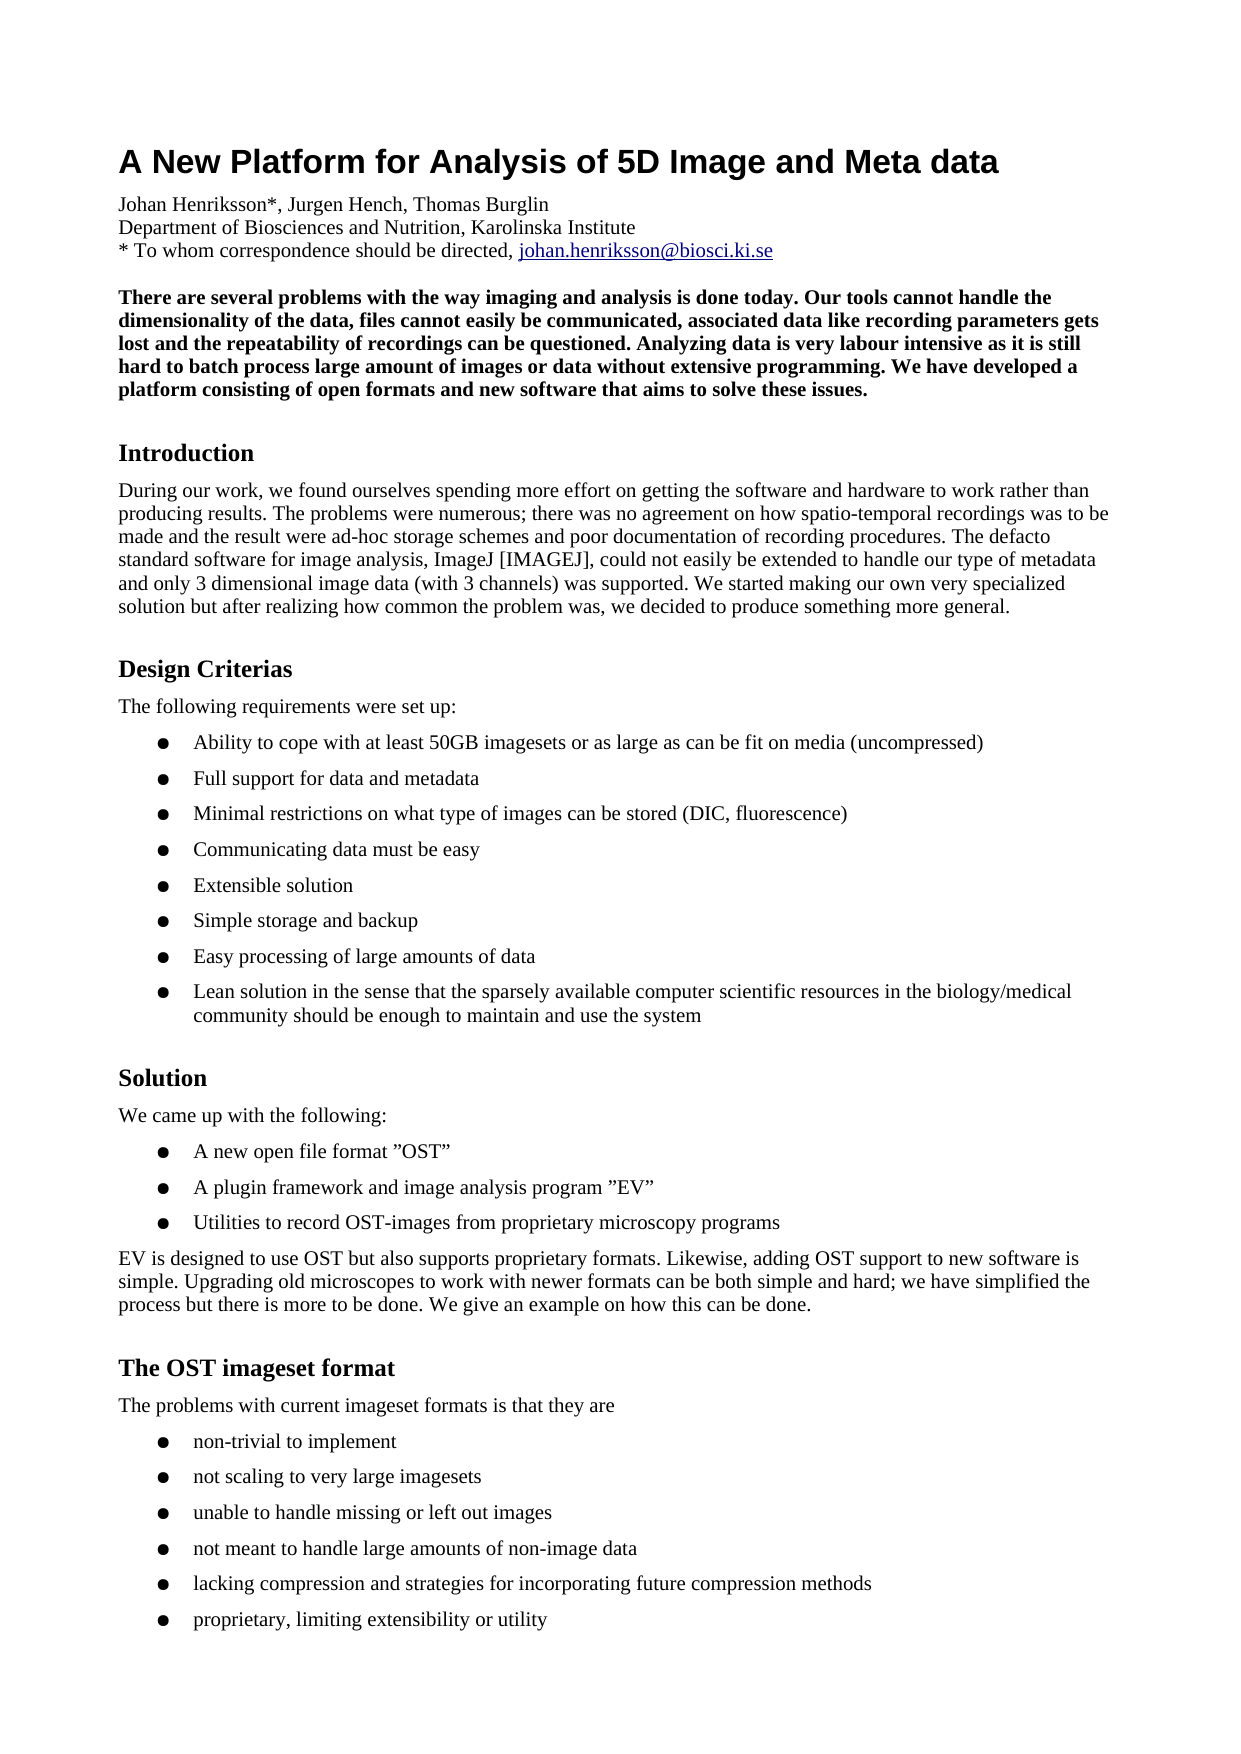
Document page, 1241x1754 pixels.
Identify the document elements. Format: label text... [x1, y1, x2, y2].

list Full support for data and metadata [156, 767, 1122, 790]
text The problems with current imageset formats is that they are [118, 1394, 1122, 1417]
list Simple storage and backup [156, 909, 1122, 932]
list non-trivial to implement [156, 1429, 1122, 1453]
list Minimal restrictions on what type of images can be stored (DIC, fluorescence) [156, 802, 1122, 825]
list Easy processing of large amounts of data [156, 945, 1122, 968]
text Johan Henriksson*, Jurgen Hench, Thomas Burglin [118, 193, 1122, 216]
list Ability to cope with at least 50GB imagesets or as large as can be fit on media (uncompressed) [156, 731, 1122, 754]
list proprietary, limiting extensibility or utility [156, 1608, 1122, 1631]
text EV is designed to use OST but also supports proprietary formats. Likewise, adding OST support to new software is simple. Upgrading old microscopes to work with newer formats can be both simple and hard; we have simplified the process but there is more to be done. We give an example on how this can be done. [118, 1247, 1122, 1316]
subtitle A New Platform for Analysis of 5D Image and Meta data [118, 143, 1122, 181]
list Lean solution in the sense that the sparsely available computer scientific resources in the biology/medical community should be enough to maintain and use the system [156, 980, 1122, 1027]
text During our work, we found ourselves spending more effort on getting the software and hardware to work rather than producing results. The problems were numerous; there was no agreement on how spatio-temporal recordings was to be made and the result were ad-hoc storage schemes and poor documentation of recording procedures. The defacto standard software for image analysis, ImageJ [IMAGEJ], could not easily be extended to handle our type of metadata and only 3 dimensional image data (with 3 channels) was supported. We started making our own very specialized solution but after realizing how common the problem was, we decided to produce something more general. [118, 479, 1122, 618]
list A new open file format ”OST” [156, 1140, 1122, 1163]
list Extensible solution [156, 873, 1122, 897]
list Utilities to record OST-images from proprietary microscopy programs [156, 1211, 1122, 1234]
list not scaling to very large imagesets [156, 1465, 1122, 1488]
subtitle Introduction [118, 439, 1122, 466]
list A plugin framework and image analysis program ”EV” [156, 1176, 1122, 1199]
subtitle Solution [118, 1064, 1122, 1092]
subtitle Design Criterias [118, 655, 1122, 683]
text The following requirements were set up: [118, 695, 1122, 718]
list not meant to handle large amounts of non-image data [156, 1536, 1122, 1559]
list unable to handle missing or left out images [156, 1501, 1122, 1524]
text We came up with the following: [118, 1104, 1122, 1127]
text There are several problems with the way imaging and analysis is done today. Our tools cannot handle the dimensionality of the data, files cannot easily be communicated, associated data like recording parameters gets lost and the repeatability of recordings can be questioned. Analyzing data is very labour intensive as it is still hard to batch process large amount of images or data without extensive programming. We have developed a platform consisting of open formats and new software that aims to solve these issues. [118, 286, 1122, 401]
list Communicating data must be easy [156, 838, 1122, 861]
list lacking compression and strategies for incorporating future compression methods [156, 1572, 1122, 1595]
text * To whom correspondence should be directed, johan.henriksson@biosci.ki.se [118, 239, 1122, 262]
text Department of Biosciences and Nutrition, Karolinska Institute [118, 216, 1122, 239]
subtitle The OST imageset format [118, 1354, 1122, 1381]
